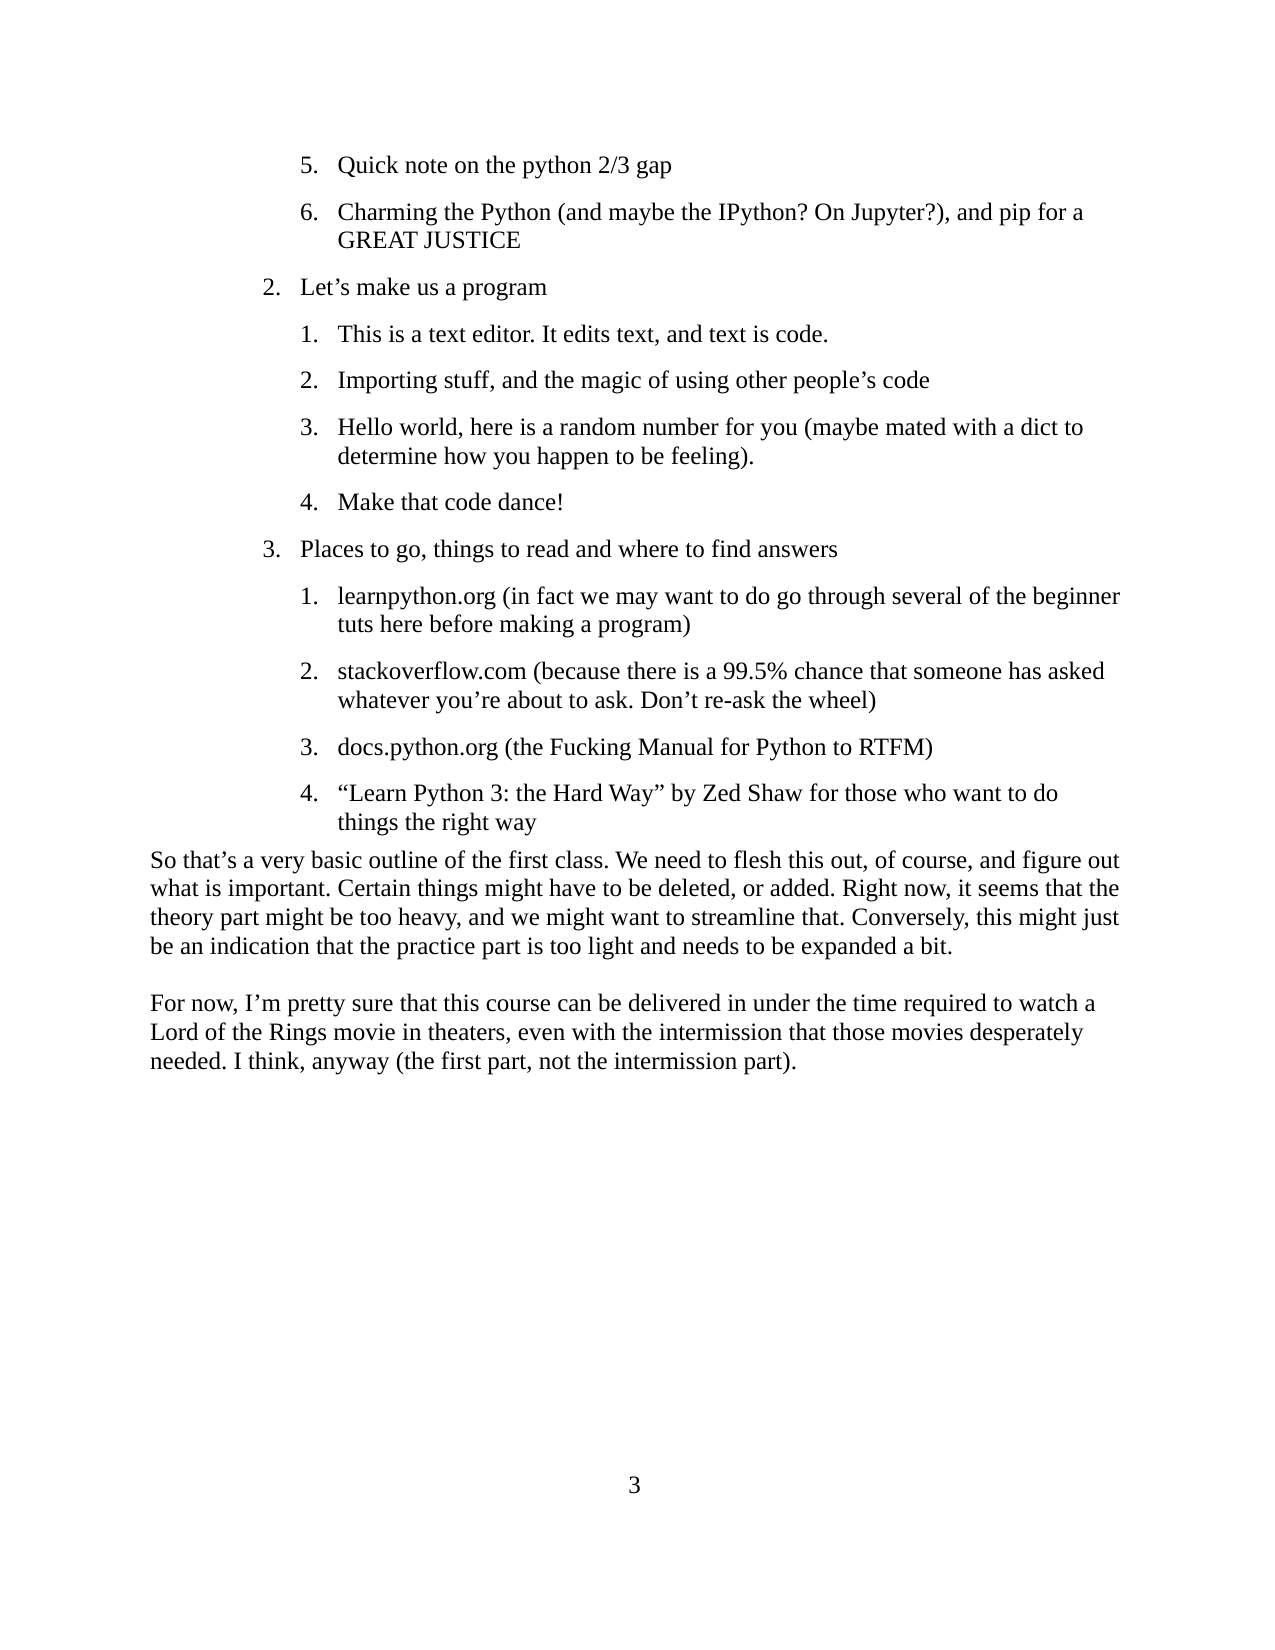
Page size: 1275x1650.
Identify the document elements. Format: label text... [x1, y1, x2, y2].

list Importing stuff, and the magic of using other people’s code [300, 365, 1125, 394]
list Make that code dance! [300, 487, 1125, 516]
list Let’s make us a program [262, 272, 1125, 301]
list “Learn Python 3: the Hard Way” by Zed Shaw for those who want to do things the right way [300, 778, 1125, 836]
list This is a text editor. It edits text, and text is code. [300, 319, 1125, 347]
list Hello world, here is a random number for you (maybe mated with a dict to determine how you happen to be feeling). [300, 412, 1125, 469]
list docs.python.org (the Fucking Manual for Python to RTFM) [300, 732, 1125, 760]
text So that’s a very basic outline of the first class. We need to flesh this out, of course, and figure out what is important. Certain things might have to be deleted, or added. Right now, it seems that the theory part might be too heavy, and we might want to streamline that. Conversely, this might just be an indication that the practice part is too light and needs to be expanded a bit. For now, I’m pretty sure that this course can be delivered in under the time required to watch a Lord of the Rings movie in theaters, even with the intermission that those movies desperately needed. I think, anyway (the first part, not the intermission part). [150, 845, 1125, 1075]
list stackoverflow.com (because there is a 99.5% chance that someone has asked whatever you’re about to ask. Don’t re-ask the wheel) [300, 656, 1125, 714]
list Places to go, things to read and where to find answers [262, 534, 1125, 563]
list learnpython.org (in fact we may want to do go through several of the beginner tuts here before making a program) [300, 581, 1125, 638]
list Charming the Python (and maybe the IPython? On Jupyter?), and pip for a GREAT JUSTICE [300, 197, 1125, 254]
list Quick note on the python 2/3 gap [300, 150, 1125, 179]
